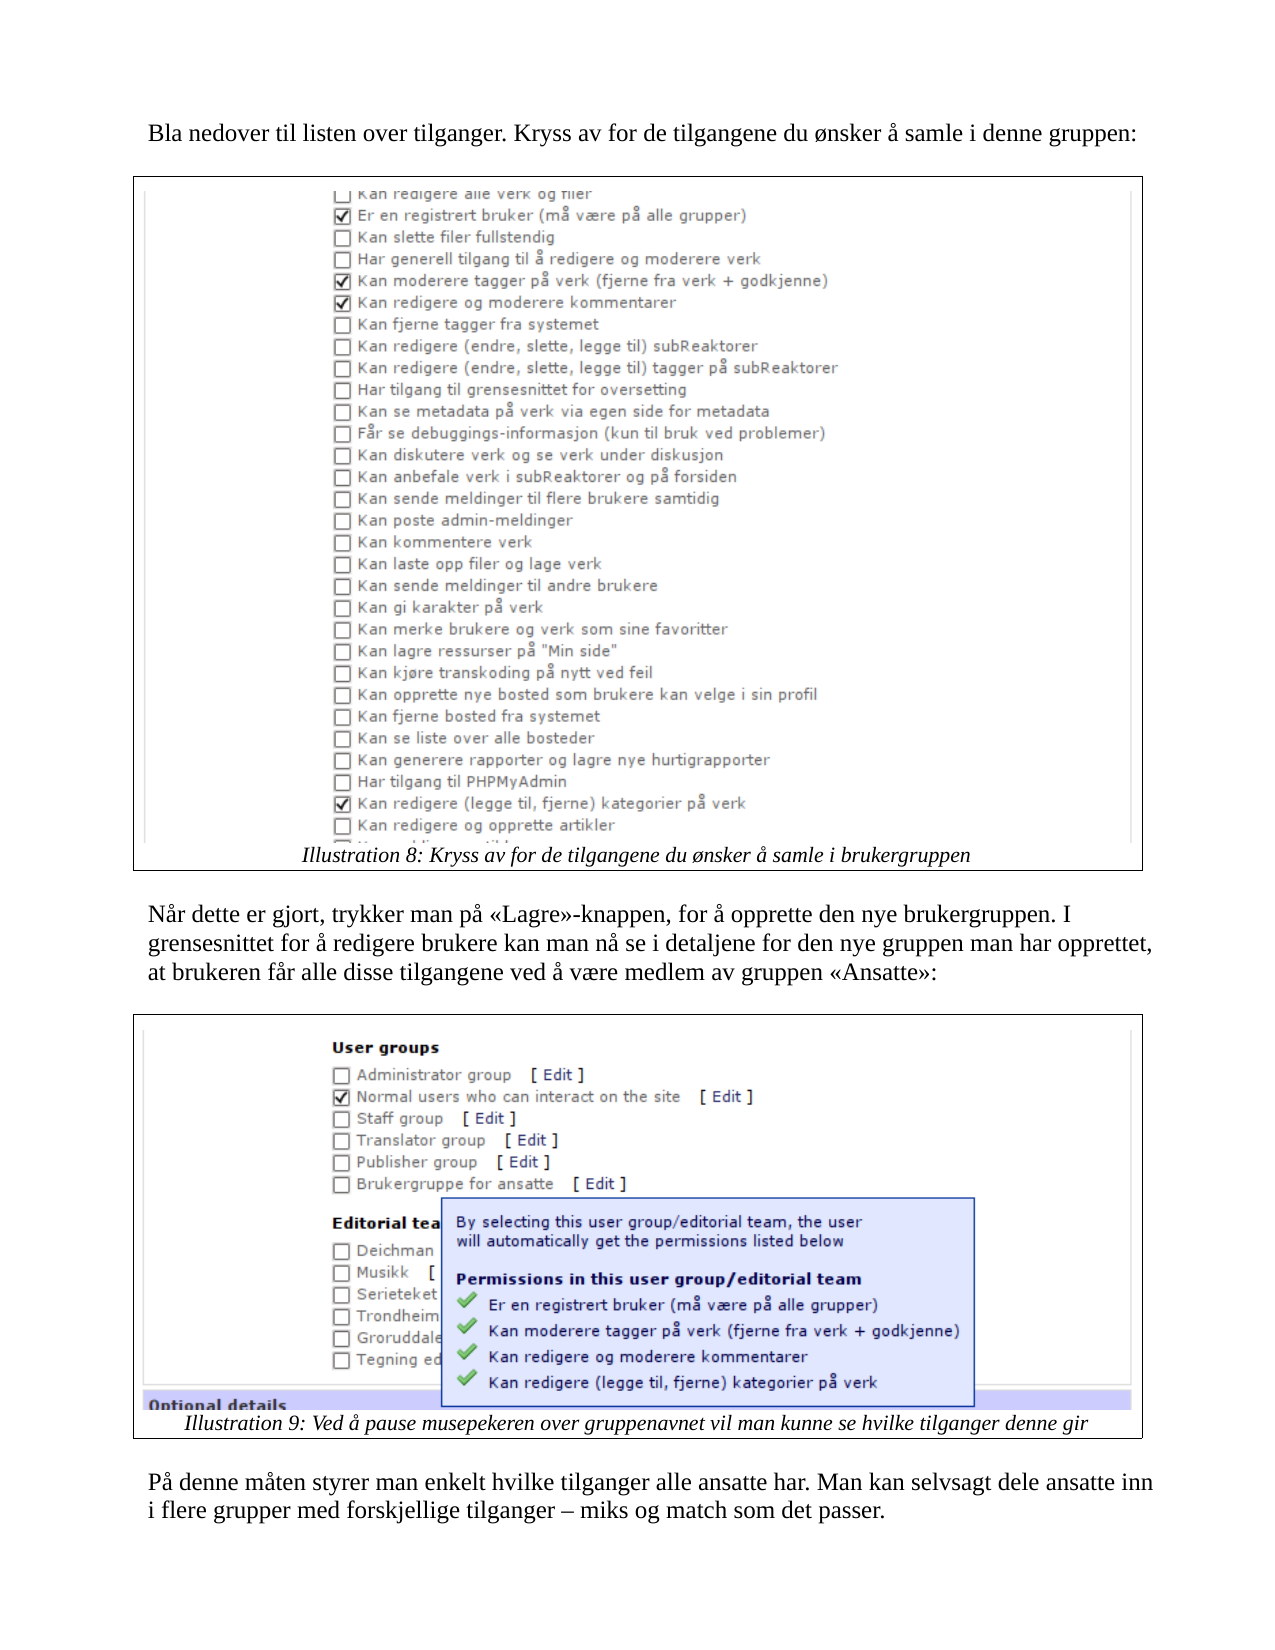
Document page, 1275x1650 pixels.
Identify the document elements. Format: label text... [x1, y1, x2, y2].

text På denne måten styrer man enkelt hvilke tilganger alle ansatte har. Man kan selvsagt dele ansatte inn i flere grupper med forskjellige tilganger – miks og match som det passer. [148, 1467, 1157, 1524]
picture [136, 191, 1140, 843]
text Når dette er gjort, trykker man på «Lagre»-knappen, for å opprette den nye brukergruppen. I grensesnittet for å redigere brukere kan man nå se i detaljene for den nye gruppen man har opprettet, at brukeren får alle disse tilgangene ved å være medlem av gruppen «Ansatte»: [148, 899, 1157, 986]
picture [136, 1030, 1140, 1410]
text Illustration 8: Kryss av for de tilgangene du ønsker å samle i brukergruppen [136, 843, 1139, 867]
text Bla nedover til listen over tilganger. Kryss av for de tilgangene du ønsker å samle i denne gruppen: [148, 118, 1157, 147]
text Illustration 9: Ved å pause musepekeren over gruppenavnet vil man kunne se hvilke tilganger denne gir [136, 1410, 1139, 1435]
